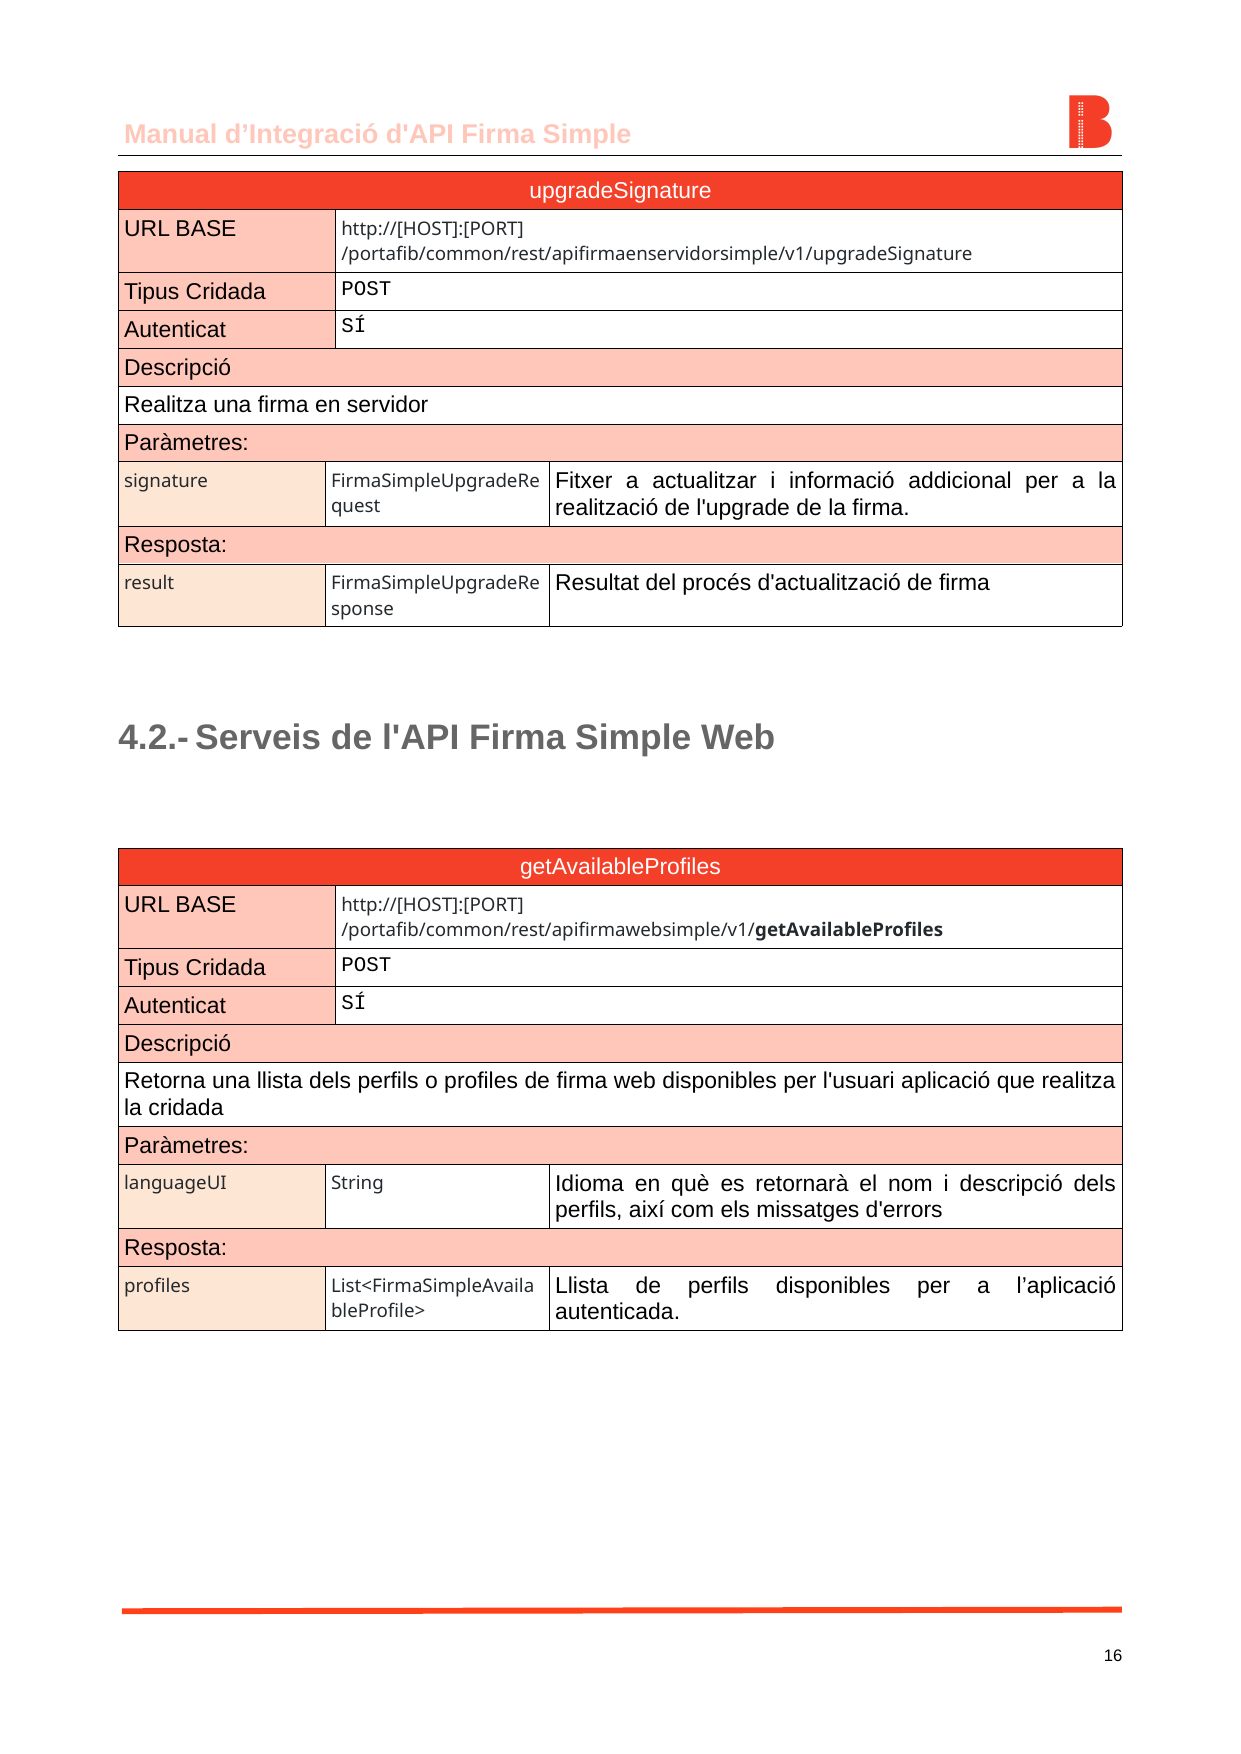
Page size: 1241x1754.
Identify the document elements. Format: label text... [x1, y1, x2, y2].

table_cell FirmaSimpleUpgradeResponse [326, 565, 549, 626]
table_cell String [326, 1165, 549, 1228]
table_cell signature [119, 462, 325, 526]
table_cell SÍ [336, 987, 1122, 1024]
table_cell Realitza una firma en servidor [119, 387, 1122, 423]
table_cell Retorna una llista dels perfils o profiles de firma web disponibles per l'usuari aplicació que realitza la cridada [119, 1063, 1122, 1126]
table_cell Descripció [119, 1025, 1122, 1062]
table_cell Descripció [119, 349, 1122, 386]
table_cell URL BASE [119, 210, 335, 272]
table_cell Tipus Cridada [119, 949, 335, 986]
table_cell profiles [119, 1267, 325, 1330]
table_cell Paràmetres: [119, 1127, 1122, 1164]
table_cell http://[HOST]:[PORT] /portafib/common/rest/apifirmawebsimple/v1/getAvailableProfiles [336, 886, 1122, 948]
table_header getAvailableProfiles [119, 849, 1122, 885]
table_cell SÍ [336, 311, 1122, 348]
table_cell Resposta: [119, 527, 1122, 563]
table_header upgradeSignature [119, 172, 1122, 209]
table_cell URL BASE [119, 886, 335, 948]
table_cell Fitxer a actualitzar i informació addicional per a la realització de l'upgrade de la firma. [550, 462, 1122, 526]
table_cell Resposta: [119, 1229, 1122, 1266]
table_cell Idioma en què es retornarà el nom i descripció dels perfils, així com els missatges d'errors [550, 1165, 1122, 1228]
table_cell result [119, 565, 325, 626]
table_cell Tipus Cridada [119, 273, 335, 310]
table_cell FirmaSimpleUpgradeRequest [326, 462, 549, 526]
table_cell languageUI [119, 1165, 325, 1228]
table_cell Autenticat [119, 311, 335, 348]
table_cell POST [336, 949, 1122, 986]
table_cell Paràmetres: [119, 425, 1122, 461]
table_cell Autenticat [119, 987, 335, 1024]
table_cell Resultat del procés d'actualització de firma [550, 565, 1122, 626]
picture [1063, 94, 1117, 150]
table_cell POST [336, 273, 1122, 310]
table_cell Llista de perfils disponibles per a l’aplicació autenticada. [550, 1267, 1122, 1330]
table_cell http://[HOST]:[PORT] /portafib/common/rest/apifirmaenservidorsimple/v1/upgradeSignature [336, 210, 1122, 272]
subtitle Serveis de l'API Firma Simple Web [118, 716, 1122, 757]
table_cell List<FirmaSimpleAvailableProfile> [326, 1267, 549, 1330]
